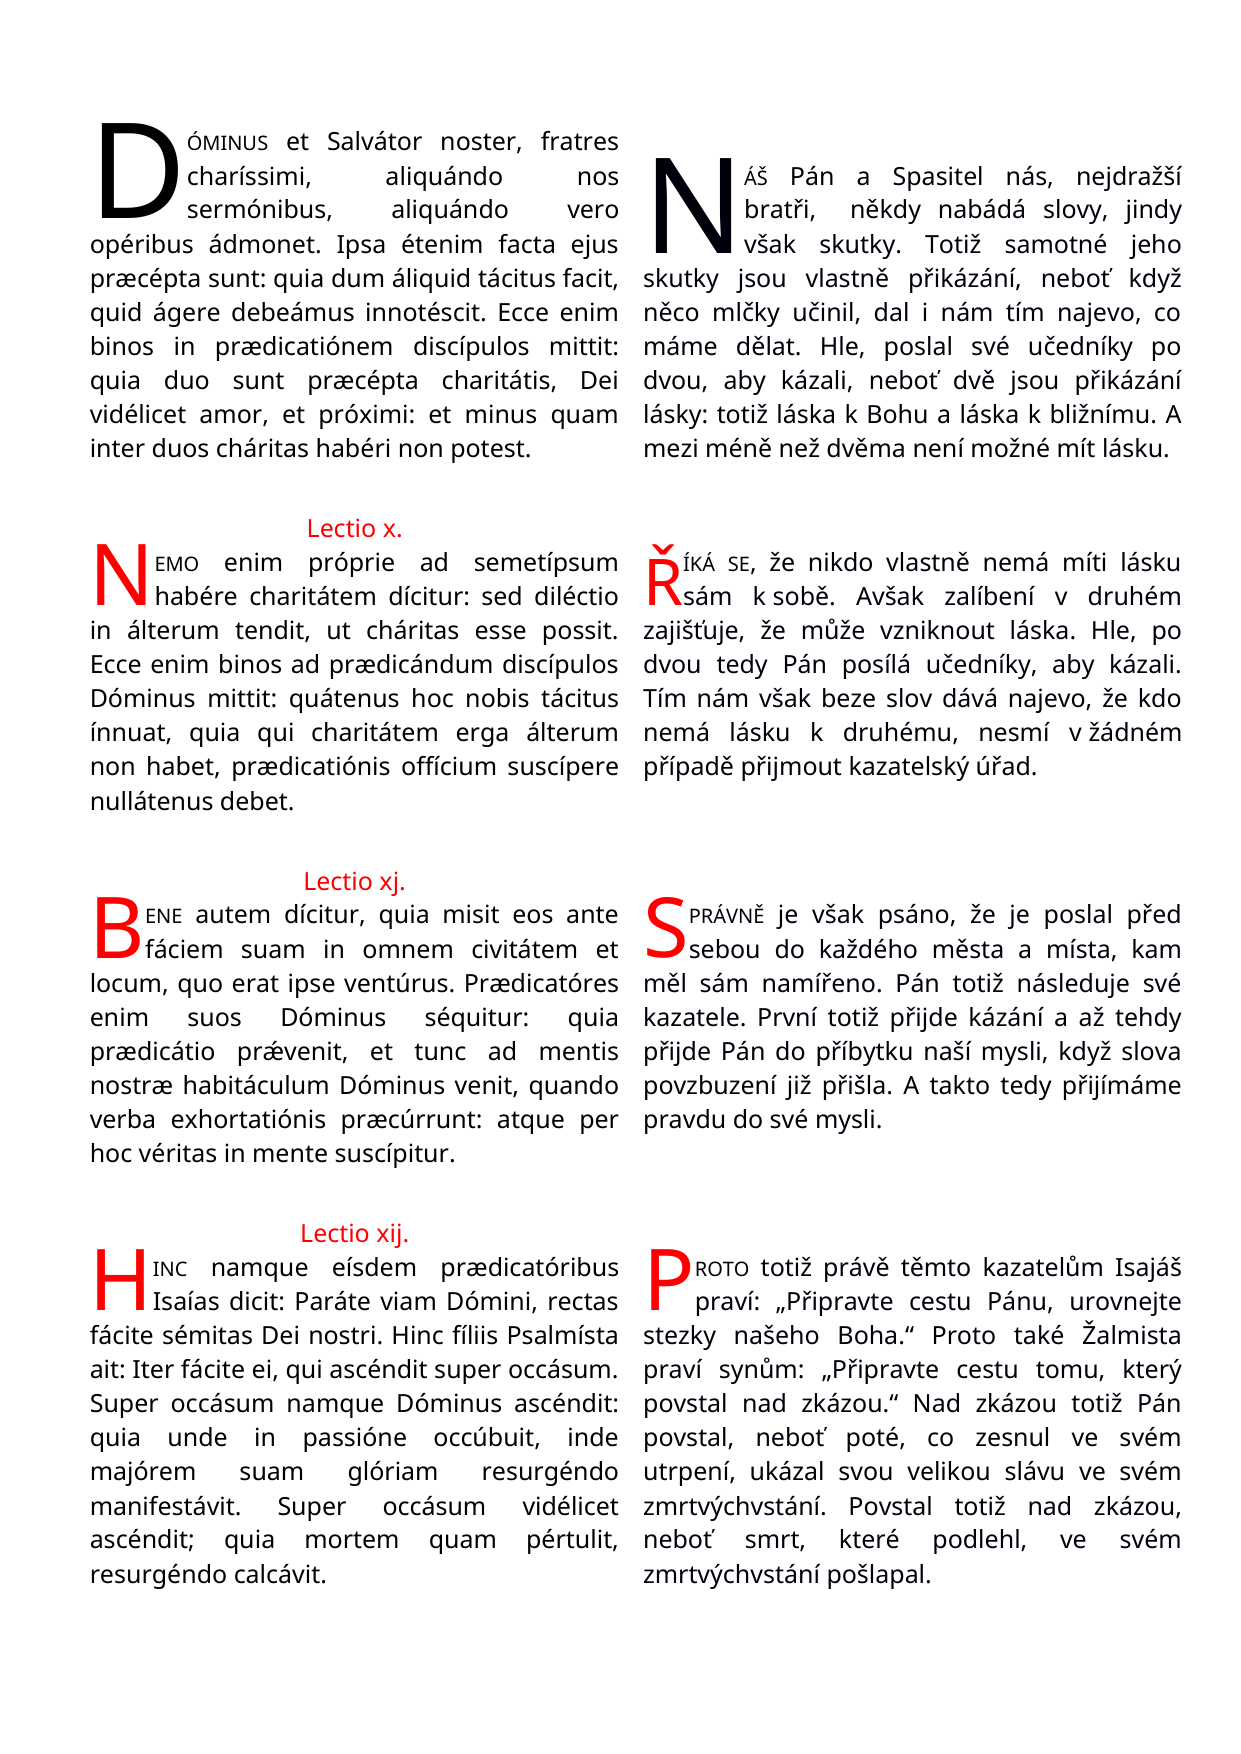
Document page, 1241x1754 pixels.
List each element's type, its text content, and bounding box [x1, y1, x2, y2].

table_cell Lectio xj. Bene autem dícitur, quia misit eos ante fáciem suam in omnem civitátem et locum, quo erat ipse ventúrus. Prædicatóres enim suos Dóminus séquitur: quia prædicátio prǽvenit, et tunc ad mentis nostræ habitáculum Dóminus venit, quando verba exhortatiónis præcúrrunt: atque per hoc véritas in mente suscípitur. [78, 857, 631, 1210]
table_cell Lectio xij. Hinc namque eísdem prædicatóribus Isaías dicit: Paráte viam Dómini, rectas fácite sémitas Dei nostri. Hinc fíliis Psalmísta ait: Iter fácite ei, qui ascéndit super occásum. Super occásum namque Dóminus ascéndit: quia unde in passióne occúbuit, inde majórem suam glóriam resurgéndo manifestávit. Super occásum vidélicet ascéndit; quia mortem quam pértulit, resurgéndo calcávit. [78, 1210, 631, 1630]
table_cell Proto totiž právě těmto kazatelům Isajáš praví: „Připravte cestu Pánu, urovnejte stezky našeho Boha.“ Proto také Žalmista praví synům: „Připravte cestu tomu, který povstal nad zkázou.“ Nad zkázou totiž Pán povstal, neboť poté, co zesnul ve svém utrpení, ukázal svou velikou slávu ve svém zmrt­výchvstání. Povstal totiž nad zkázou, neboť smrt, které podlehl, ve svém zmrtvýchvstání pošlapal. [631, 1210, 1194, 1630]
table_cell Říká se, že nikdo vlastně nemá míti lásku sám k sobě. Avšak zalíbení v druhém zajišťuje, že může vzniknout láska. Hle, po dvou tedy Pán posílá učedníky, aby kázali. Tím nám však beze slov dává najevo, že kdo nemá lásku k druhému, nesmí v žádném případě přijmout kazatelský úřad. [631, 505, 1194, 857]
table_cell In III. Nocturno Léctio sancti Evangélii secúndum Lucam. Lectio ix. Cap. 10. In illo témpore: Designávit Dóminus et álios septuagínta duos: et misit illos binos ante fáciem suam, in omnem civitátem et locum, quo erat ipse ventúrus. Et réliqua. Homilia sancti Gregórii Papæ. Homilia 17. in Evangelia. Dóminus et Salvátor noster, fratres charíssimi, aliquándo nos sermónibus, aliquándo vero opéribus ádmonet. Ipsa étenim facta ejus præcépta sunt: quia dum áliquid tácitus facit, quid ágere debeámus innotéscit. Ecce enim binos in prædicatiónem discípulos mittit: quia duo sunt præcépta charitátis, Dei vidélicet amor, et próximi: et minus quam inter duos cháritas habéri non potest. [78, 118, 631, 505]
table_cell Za onoho času vyvolil Pán i dalších sedmdesát dva a poslal je po dvou před sebou, do každého města a místa, kam měl sám namířeno. A ostatní. Náš Pán a Spasitel nás, nejdražší bratři, někdy nabádá slovy, jindy však skutky. Totiž samotné jeho skutky jsou vlastně přikázání, neboť když něco mlčky učinil, dal i nám tím najevo, co máme dělat. Hle, poslal své učedníky po dvou, aby kázali, neboť dvě jsou přikázání lásky: totiž láska k Bohu a láska k bližnímu. A mezi méně než dvěma není možné mít lásku. [631, 118, 1194, 505]
table_cell Správně je však psáno, že je poslal před sebou do každého města a místa, kam měl sám namířeno. Pán totiž následuje své kazatele. První totiž přijde kázání a až tehdy přijde Pán do příbytku naší mysli, když slova povzbuzení již přišla. A takto tedy přijímáme pravdu do své mysli. [631, 857, 1194, 1210]
table_cell Lectio x. Nemo enim próprie ad semetípsum habére charitátem dícitur: sed diléctio in álterum tendit, ut cháritas esse possit. Ecce enim binos ad prædicándum discípulos Dóminus mittit: quátenus hoc nobis tácitus ínnuat, quia qui charitátem erga álterum non habet, prædicatiónis offícium suscípere nullátenus debet. [78, 505, 631, 857]
